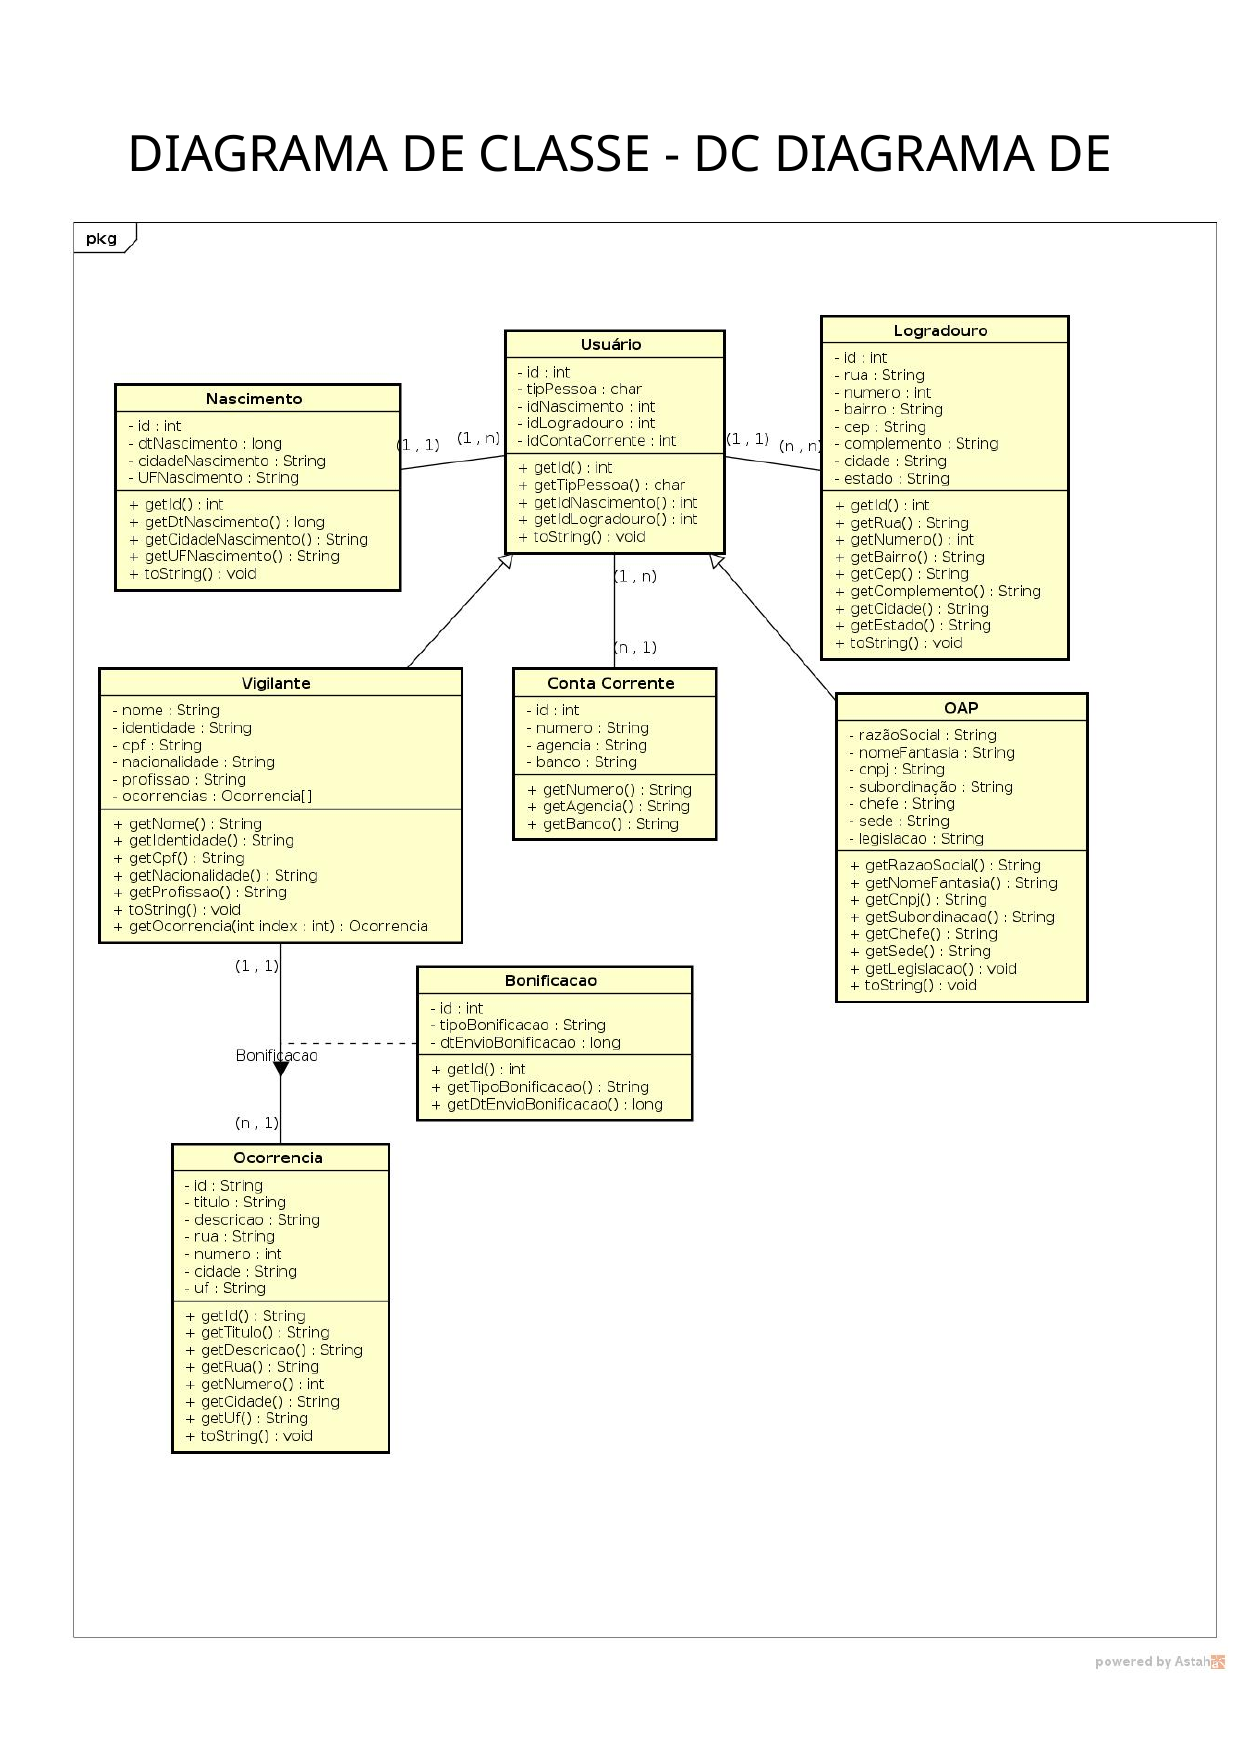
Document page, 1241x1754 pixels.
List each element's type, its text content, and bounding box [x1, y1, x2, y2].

text DIAGRAMA DE CLASSE - DC DIAGRAMA DE [118, 118, 1122, 186]
picture [62, 210, 1229, 1673]
